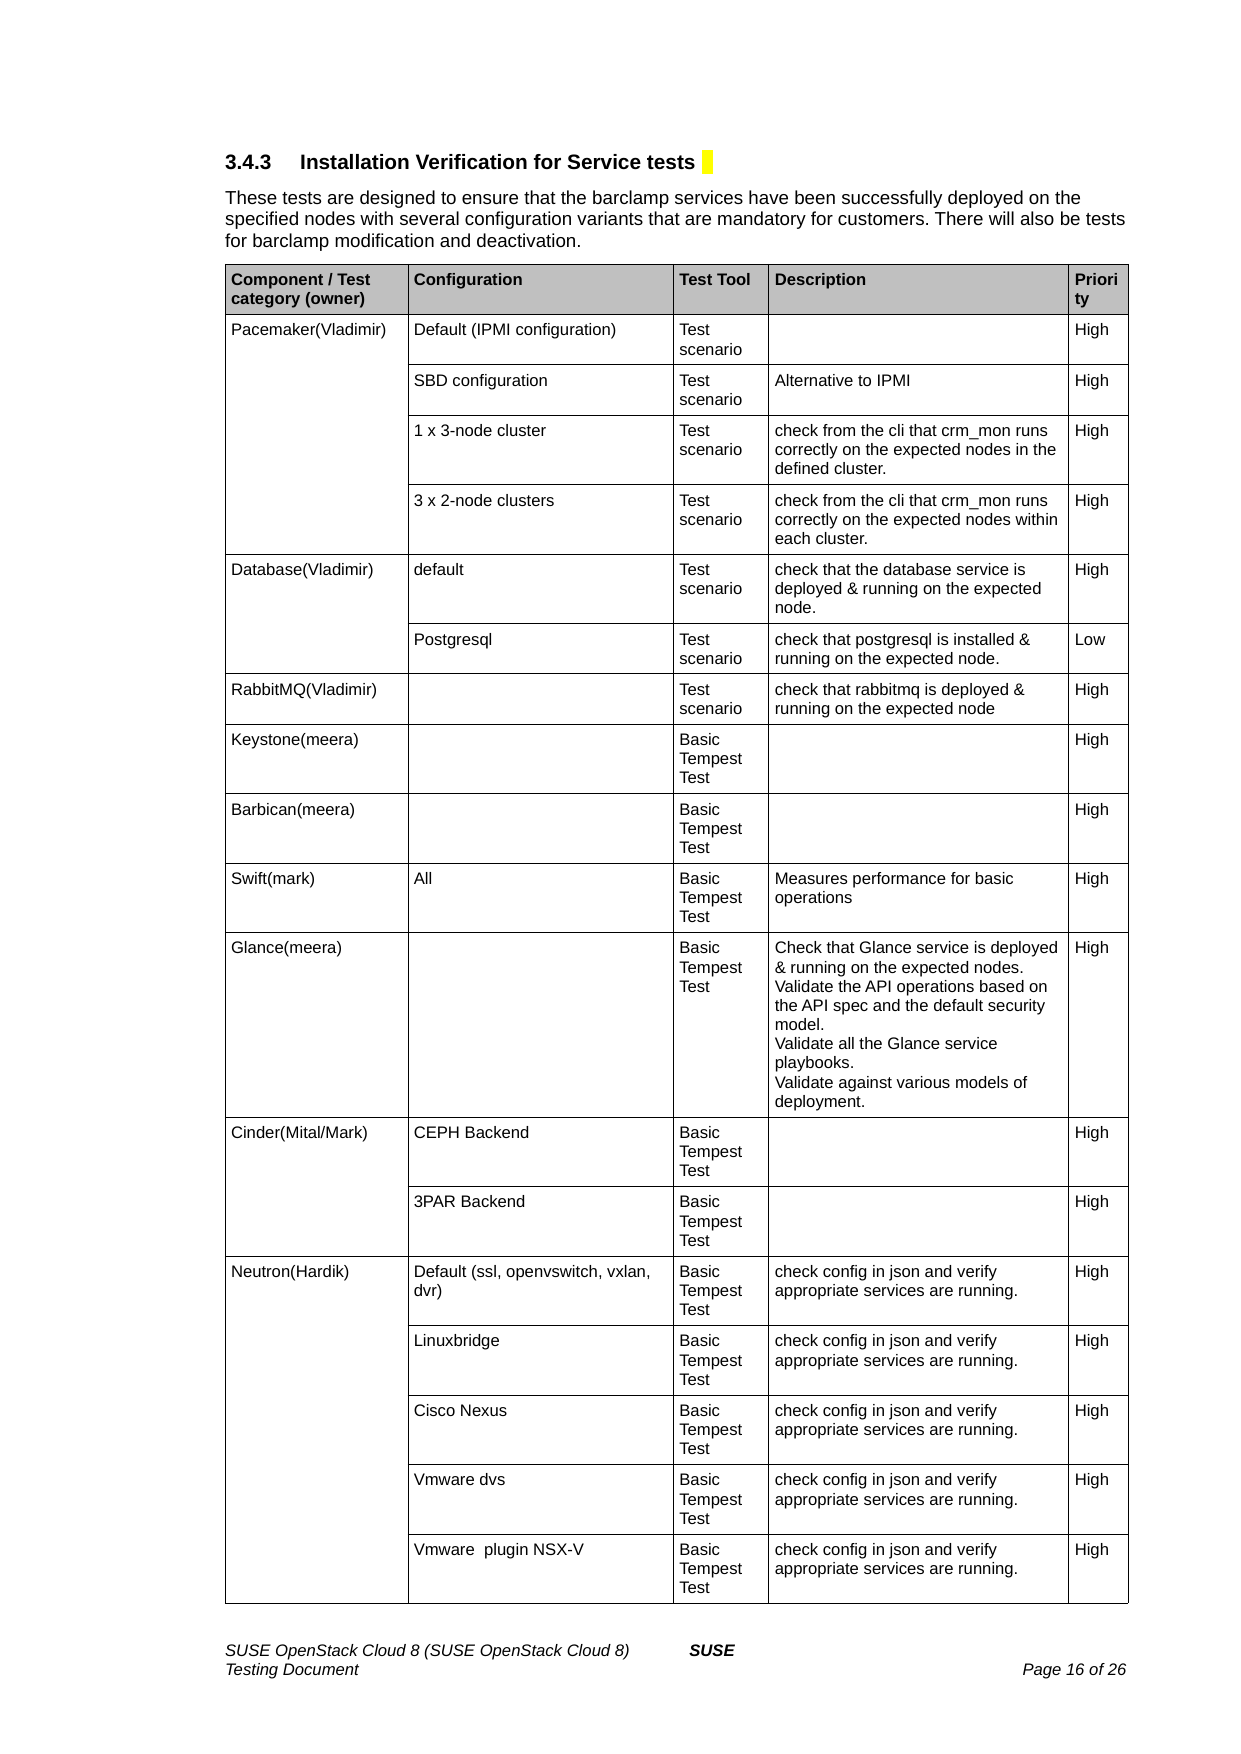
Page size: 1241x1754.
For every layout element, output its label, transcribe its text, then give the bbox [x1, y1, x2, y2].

table_cell High [1069, 1187, 1128, 1256]
table_cell Basic Tempest Test [674, 933, 768, 1117]
table_cell High [1069, 864, 1128, 932]
table_cell Basic Tempest Test [674, 1187, 768, 1256]
table_cell check that rabbitmq is deployed & running on the expected node [769, 674, 1068, 724]
table_header Description [769, 265, 1068, 314]
table_cell High [1069, 1396, 1128, 1464]
table_cell Basic Tempest Test [674, 864, 768, 932]
table_cell Vmware plugin NSX-V [409, 1535, 673, 1603]
table_cell check config in json and verify appropriate services are running. [769, 1465, 1068, 1533]
table_cell Cinder(Mital/Mark) [226, 1118, 408, 1256]
table_cell 3 x 2-node clusters [409, 485, 673, 553]
table_cell [409, 933, 673, 1117]
table_cell check from the cli that crm_mon runs correctly on the expected nodes within each cluster. [769, 485, 1068, 553]
table_cell Test scenario [674, 416, 768, 484]
table_cell [769, 315, 1068, 364]
table_cell check config in json and verify appropriate services are running. [769, 1396, 1068, 1464]
table_cell Low [1069, 624, 1128, 673]
table_cell Test scenario [674, 315, 768, 364]
table_cell check config in json and verify appropriate services are running. [769, 1257, 1068, 1325]
table_cell 1 x 3-node cluster [409, 416, 673, 484]
table_cell Basic Tempest Test [674, 1465, 768, 1533]
table_cell default [409, 555, 673, 623]
table_cell check from the cli that crm_mon runs correctly on the expected nodes in the defined cluster. [769, 416, 1068, 484]
table_cell Basic Tempest Test [674, 1257, 768, 1325]
table_cell Alternative to IPMI [769, 365, 1068, 414]
table_cell High [1069, 315, 1128, 364]
table_cell Check that Glance service is deployed & running on the expected nodes. Validate the API operations based on the API spec and the default security model. Validate all the Glance service playbooks. Validate against various models of deployment. [769, 933, 1068, 1117]
table_cell Test scenario [674, 624, 768, 673]
table_cell Default (IPMI configuration) [409, 315, 673, 364]
table_cell [769, 725, 1068, 793]
table_cell check that postgresql is installed & running on the expected node. [769, 624, 1068, 673]
table_cell High [1069, 365, 1128, 414]
table_cell Basic Tempest Test [674, 1396, 768, 1464]
table_cell Basic Tempest Test [674, 725, 768, 793]
table_cell Default (ssl, openvswitch, vxlan, dvr) [409, 1257, 673, 1325]
table_cell Neutron(Hardik) [226, 1257, 408, 1603]
table_cell [409, 674, 673, 724]
table_cell High [1069, 1257, 1128, 1325]
table_cell Basic Tempest Test [674, 1326, 768, 1394]
table_cell Linuxbridge [409, 1326, 673, 1394]
table_cell Test scenario [674, 365, 768, 414]
table_cell Swift(mark) [226, 864, 408, 932]
table_cell Glance(meera) [226, 933, 408, 1117]
table_cell 3PAR Backend [409, 1187, 673, 1256]
table_cell High [1069, 1118, 1128, 1186]
table_cell High [1069, 794, 1128, 863]
table_header Configuration [409, 265, 673, 314]
table_cell Basic Tempest Test [674, 794, 768, 863]
subtitle Installation Verification for Service tests [225, 150, 1128, 174]
table_cell Postgresql [409, 624, 673, 673]
table_cell Cisco Nexus [409, 1396, 673, 1464]
table_cell Basic Tempest Test [674, 1535, 768, 1603]
table_cell check config in json and verify appropriate services are running. [769, 1326, 1068, 1394]
table_cell RabbitMQ(Vladimir) [226, 674, 408, 724]
table_cell [769, 1118, 1068, 1186]
table_cell Test scenario [674, 674, 768, 724]
table_cell Vmware dvs [409, 1465, 673, 1533]
table_cell High [1069, 416, 1128, 484]
table_cell [769, 794, 1068, 863]
table_cell High [1069, 725, 1128, 793]
table_cell All [409, 864, 673, 932]
table_header Component / Test category (owner) [226, 265, 408, 314]
table_cell Barbican(meera) [226, 794, 408, 863]
table_cell High [1069, 1535, 1128, 1603]
table_cell High [1069, 933, 1128, 1117]
table_cell Measures performance for basic operations [769, 864, 1068, 932]
table_cell Keystone(meera) [226, 725, 408, 793]
table_header Priority [1069, 265, 1128, 314]
table_cell SBD configuration [409, 365, 673, 414]
table_cell Basic Tempest Test [674, 1118, 768, 1186]
table_cell High [1069, 485, 1128, 553]
table_cell [409, 725, 673, 793]
table_cell check config in json and verify appropriate services are running. [769, 1535, 1068, 1603]
table_cell High [1069, 674, 1128, 724]
table_cell Test scenario [674, 555, 768, 623]
table_header Test Tool [674, 265, 768, 314]
table_cell Test scenario [674, 485, 768, 553]
table_cell check that the database service is deployed & running on the expected node. [769, 555, 1068, 623]
table_cell [409, 794, 673, 863]
table_cell High [1069, 1326, 1128, 1394]
table_cell [769, 1187, 1068, 1256]
table_cell High [1069, 1465, 1128, 1533]
text These tests are designed to ensure that the barclamp services have been successfully deployed on the specified nodes with several configuration variants that are mandatory for customers. There will also be tests for barclamp modification and deactivation. [225, 186, 1128, 251]
table_cell High [1069, 555, 1128, 623]
table_cell CEPH Backend [409, 1118, 673, 1186]
table_cell Pacemaker(Vladimir) [226, 315, 408, 553]
table_cell Database(Vladimir) [226, 555, 408, 673]
